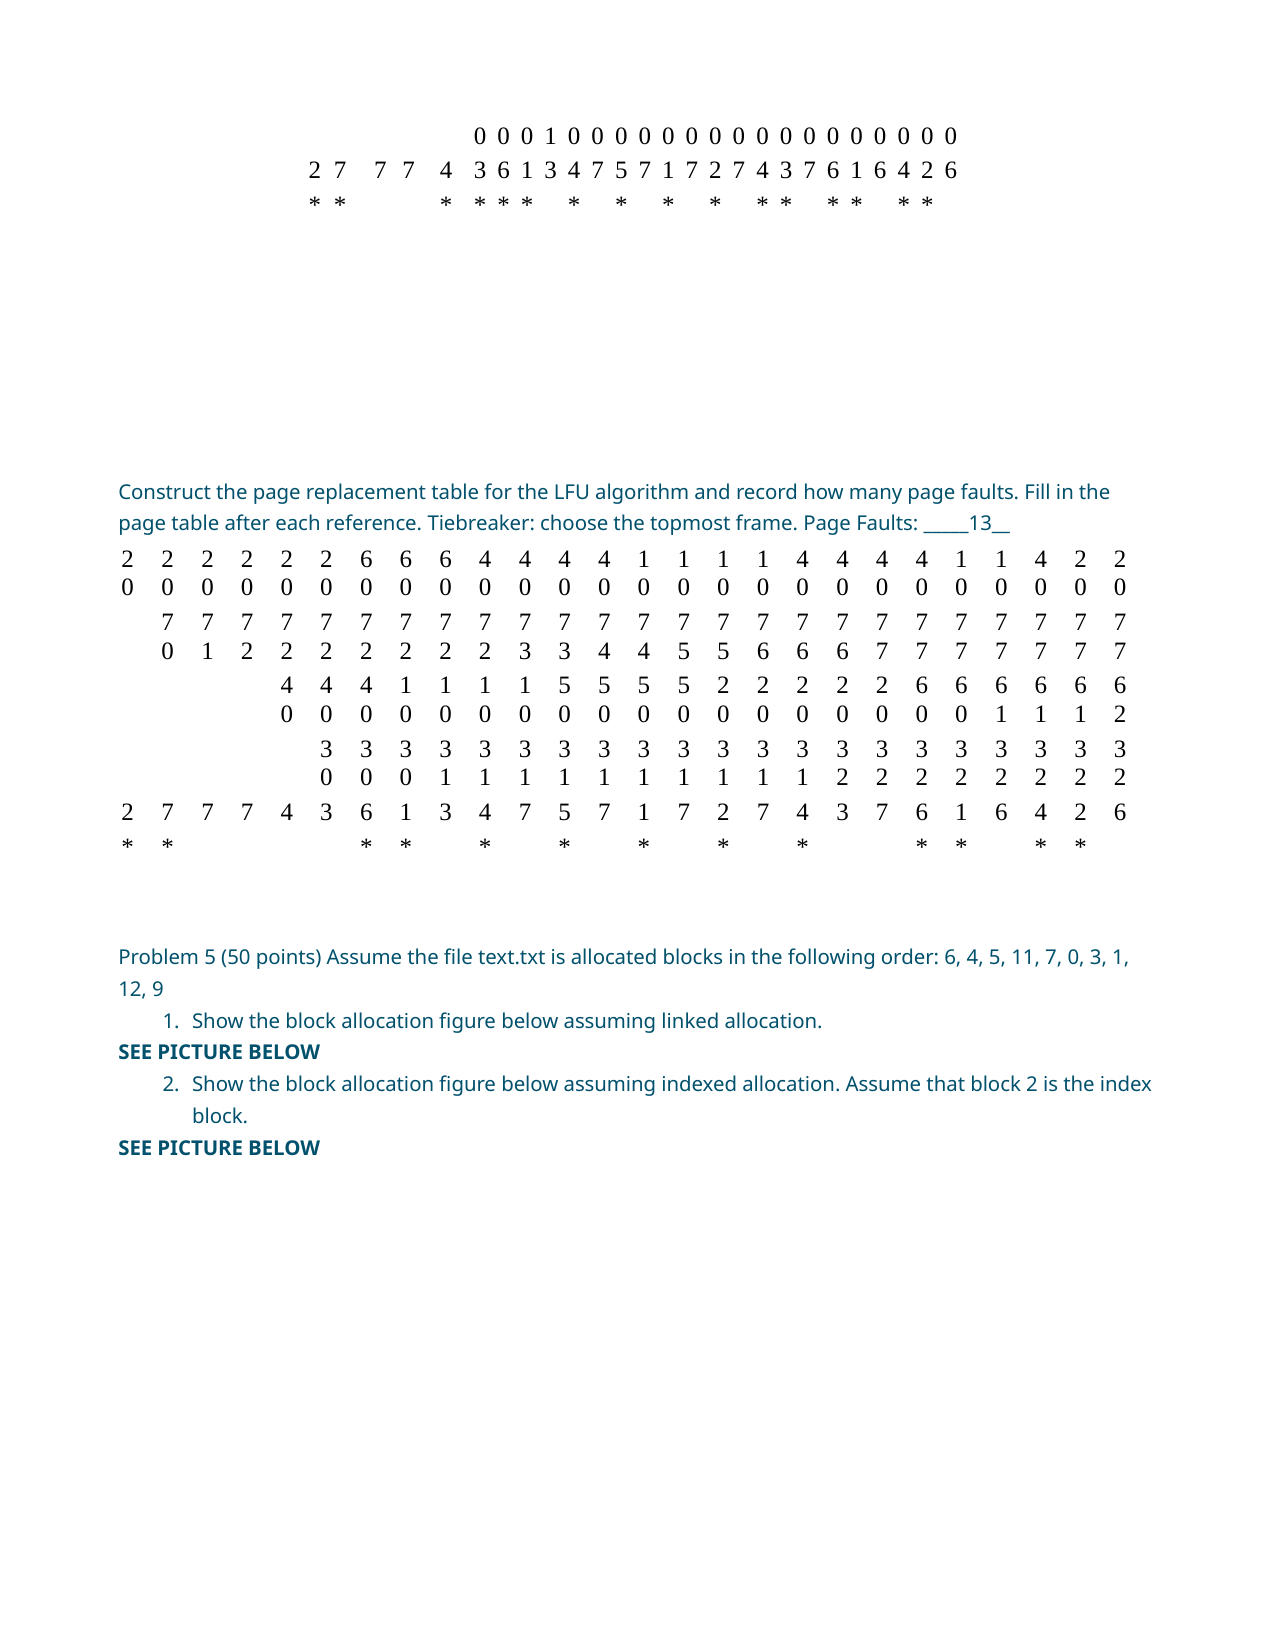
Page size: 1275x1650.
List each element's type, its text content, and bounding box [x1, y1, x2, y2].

table_header 2 0 [317, 541, 357, 604]
table_cell 7 4 [595, 604, 634, 667]
table_cell 7 7 [1071, 604, 1111, 667]
table_cell 6 [494, 153, 518, 187]
table_cell 3 1 [635, 731, 674, 794]
table_cell 7 [635, 153, 659, 187]
table_cell 7 0 [158, 604, 198, 667]
table_cell 6 [992, 794, 1031, 829]
table_cell 7 [754, 794, 793, 829]
table_cell * [824, 187, 847, 222]
table_cell 7 [158, 794, 198, 829]
table_cell * [793, 829, 833, 863]
table_cell 3 [471, 153, 494, 187]
table_header 4 0 [516, 541, 555, 604]
text SEE PICTURE BELOW [118, 1038, 1157, 1066]
table_cell 0 [730, 118, 753, 153]
table_cell [371, 187, 399, 222]
table_cell 6 1 [1031, 668, 1071, 731]
table_cell 6 0 [913, 668, 952, 731]
table_cell 3 2 [1111, 731, 1157, 794]
table_cell 5 0 [635, 668, 674, 731]
table_cell 3 1 [674, 731, 714, 794]
table_header 1 0 [992, 541, 1031, 604]
table_cell [436, 829, 476, 863]
table_cell 3 2 [873, 731, 912, 794]
table_cell * [396, 829, 436, 863]
table_cell 4 [565, 153, 588, 187]
table_header 4 0 [476, 541, 516, 604]
table_cell 5 [612, 153, 635, 187]
table_cell 4 0 [317, 668, 357, 731]
table_header 4 0 [555, 541, 595, 604]
table_cell * [847, 187, 871, 222]
table_cell 0 [494, 118, 518, 153]
table_cell [941, 187, 969, 222]
table_cell 6 [357, 794, 396, 829]
table_cell * [437, 187, 471, 222]
table_cell 0 [777, 118, 800, 153]
table_cell 7 [238, 794, 277, 829]
table_cell * [118, 829, 158, 863]
table_cell 2 0 [714, 668, 754, 731]
table_cell 4 [278, 794, 317, 829]
table_cell 5 0 [595, 668, 634, 731]
table_cell * [706, 187, 729, 222]
table_header 6 0 [396, 541, 436, 604]
table_cell * [659, 187, 682, 222]
table_cell * [494, 187, 518, 222]
table_cell 3 1 [555, 731, 595, 794]
table_cell 3 [777, 153, 800, 187]
table_cell [871, 187, 894, 222]
table_cell 2 0 [793, 668, 833, 731]
table_cell 0 [518, 118, 541, 153]
table_cell 2 [1071, 794, 1111, 829]
table_cell * [476, 829, 516, 863]
table_cell 0 [800, 118, 824, 153]
table_cell 3 [541, 153, 565, 187]
table_cell 5 0 [674, 668, 714, 731]
table_cell [278, 829, 317, 863]
table_cell [198, 668, 238, 731]
table_cell * [753, 187, 777, 222]
table_cell 1 0 [476, 668, 516, 731]
table_cell * [331, 187, 371, 222]
table_cell 0 [588, 118, 612, 153]
table_cell [800, 187, 824, 222]
table_cell 7 7 [913, 604, 952, 667]
table_cell * [635, 829, 674, 863]
table_cell 1 [635, 794, 674, 829]
table_cell 3 1 [595, 731, 634, 794]
table_cell [833, 829, 873, 863]
table_cell 7 [800, 153, 824, 187]
table_cell 3 1 [476, 731, 516, 794]
table_cell [371, 118, 399, 153]
table_cell 6 [941, 153, 969, 187]
table_cell [198, 829, 238, 863]
table_cell 0 [612, 118, 635, 153]
table_cell * [714, 829, 754, 863]
table_header 4 0 [913, 541, 952, 604]
table_cell 7 2 [436, 604, 476, 667]
table_cell [541, 187, 565, 222]
table_cell 3 2 [913, 731, 952, 794]
table_cell 7 [516, 794, 555, 829]
table_cell 2 [118, 794, 158, 829]
table_cell * [952, 829, 992, 863]
table_header 2 0 [278, 541, 317, 604]
table_cell 7 2 [396, 604, 436, 667]
table_cell 3 1 [436, 731, 476, 794]
table_cell [118, 604, 158, 667]
table_cell 2 [714, 794, 754, 829]
table_cell 7 [331, 153, 371, 187]
table_cell 3 1 [793, 731, 833, 794]
table_header 2 0 [118, 541, 158, 604]
table_cell 7 2 [238, 604, 277, 667]
table_cell 1 0 [436, 668, 476, 731]
table_cell 3 1 [754, 731, 793, 794]
table_cell [516, 829, 555, 863]
text SEE PICTURE BELOW [118, 1133, 1157, 1161]
table_cell 2 [706, 153, 729, 187]
table_cell 0 [635, 118, 659, 153]
table_cell 0 [706, 118, 729, 153]
table_cell 1 [518, 153, 541, 187]
table_header 2 0 [158, 541, 198, 604]
table_cell [198, 731, 238, 794]
table_cell 2 0 [873, 668, 912, 731]
table_cell 4 [476, 794, 516, 829]
table_cell [118, 731, 158, 794]
table_header 6 0 [436, 541, 476, 604]
table_cell 0 [824, 118, 847, 153]
table_cell 3 2 [1071, 731, 1111, 794]
table_cell 7 3 [555, 604, 595, 667]
table_cell [1111, 829, 1157, 863]
table_cell [158, 731, 198, 794]
table_cell 7 7 [992, 604, 1031, 667]
table_cell * [565, 187, 588, 222]
table_cell 0 [565, 118, 588, 153]
text Construct the page replacement table for the LFU algorithm and record how many page faults. Fill in the page table after each reference. Tiebreaker: choose the topmost frame. Page Faults: _____13__ [118, 477, 1157, 537]
table_cell 3 [436, 794, 476, 829]
table_cell * [555, 829, 595, 863]
table_cell 0 [871, 118, 894, 153]
table_cell 3 [833, 794, 873, 829]
table_cell 0 [683, 118, 706, 153]
table_header 1 0 [714, 541, 754, 604]
table_cell [992, 829, 1031, 863]
table_cell 7 [371, 153, 399, 187]
table_cell 3 1 [714, 731, 754, 794]
table_cell [588, 187, 612, 222]
table_cell 3 0 [317, 731, 357, 794]
table_cell 0 [941, 118, 969, 153]
list Show the block allocation figure below assuming linked allocation. [162, 1006, 1157, 1034]
table_cell 0 [894, 118, 918, 153]
table_cell 7 [198, 794, 238, 829]
table_cell 6 2 [1111, 668, 1157, 731]
table_header 4 0 [793, 541, 833, 604]
table_cell 3 0 [396, 731, 436, 794]
table_cell 4 0 [357, 668, 396, 731]
table_header 6 0 [357, 541, 396, 604]
table_cell 3 2 [952, 731, 992, 794]
table_cell 3 0 [357, 731, 396, 794]
table_cell 4 [793, 794, 833, 829]
table_cell 7 5 [674, 604, 714, 667]
table_cell 3 2 [992, 731, 1031, 794]
table_cell 4 [1031, 794, 1071, 829]
table_cell 3 2 [1031, 731, 1071, 794]
table_cell [278, 731, 317, 794]
table_cell [437, 118, 471, 153]
table_header 2 0 [198, 541, 238, 604]
table_cell 7 [399, 153, 437, 187]
table_cell 3 1 [516, 731, 555, 794]
table_cell [754, 829, 793, 863]
table_cell 4 0 [278, 668, 317, 731]
table_cell 5 [555, 794, 595, 829]
table_cell 7 2 [278, 604, 317, 667]
table_header 1 0 [635, 541, 674, 604]
table_cell [399, 118, 437, 153]
table_cell 7 [730, 153, 753, 187]
text Problem 5 (50 points) Assume the file text.txt is allocated blocks in the following order: 6, 4, 5, 11, 7, 0, 3, 1, 12, 9 [118, 943, 1157, 1002]
table_cell 7 1 [198, 604, 238, 667]
table_cell 4 [753, 153, 777, 187]
table_cell * [918, 187, 941, 222]
table_cell 1 0 [396, 668, 436, 731]
table_cell 2 0 [754, 668, 793, 731]
table_header 2 0 [1111, 541, 1157, 604]
table_cell [873, 829, 912, 863]
table_cell * [777, 187, 800, 222]
table_cell [238, 731, 277, 794]
table_cell 4 [437, 153, 471, 187]
table_cell * [471, 187, 494, 222]
table_cell 0 [471, 118, 494, 153]
table_cell 7 6 [793, 604, 833, 667]
table_cell 7 [674, 794, 714, 829]
table_cell 7 6 [754, 604, 793, 667]
table_cell 6 [871, 153, 894, 187]
table_cell * [1031, 829, 1071, 863]
list Show the block allocation figure below assuming indexed allocation. Assume that block 2 is the index block. [162, 1070, 1157, 1129]
table_cell [317, 829, 357, 863]
table_cell 7 [873, 794, 912, 829]
table_cell 0 [918, 118, 941, 153]
table_cell [118, 668, 158, 731]
table_cell [595, 829, 634, 863]
table_cell 1 [952, 794, 992, 829]
table_cell [635, 187, 659, 222]
table_header 1 0 [754, 541, 793, 604]
table_cell 7 2 [476, 604, 516, 667]
table_cell [399, 187, 437, 222]
table_cell 7 3 [516, 604, 555, 667]
table_cell 6 [913, 794, 952, 829]
table_cell 7 7 [1031, 604, 1071, 667]
table_cell [730, 187, 753, 222]
table_cell [674, 829, 714, 863]
table_cell 1 [396, 794, 436, 829]
table_cell 6 [1111, 794, 1157, 829]
table_header 1 0 [952, 541, 992, 604]
table_cell 7 [595, 794, 634, 829]
table_cell 7 4 [635, 604, 674, 667]
table_cell 6 1 [992, 668, 1031, 731]
table_header 4 0 [873, 541, 912, 604]
table_cell 1 [541, 118, 565, 153]
table_cell * [612, 187, 635, 222]
table_cell [238, 829, 277, 863]
table_cell * [894, 187, 918, 222]
table_cell 7 6 [833, 604, 873, 667]
table_cell 3 [317, 794, 357, 829]
table_cell 7 2 [357, 604, 396, 667]
table_cell 7 [683, 153, 706, 187]
table_cell [305, 118, 331, 153]
table_header 4 0 [595, 541, 634, 604]
table_cell 6 [824, 153, 847, 187]
table_cell * [357, 829, 396, 863]
table_cell 7 7 [873, 604, 912, 667]
table_cell 2 0 [833, 668, 873, 731]
table_cell [158, 668, 198, 731]
table_cell 6 0 [952, 668, 992, 731]
table_cell * [1071, 829, 1111, 863]
table_cell 0 [847, 118, 871, 153]
table_cell 7 7 [952, 604, 992, 667]
table_header 2 0 [1071, 541, 1111, 604]
table_header 1 0 [674, 541, 714, 604]
table_cell * [305, 187, 331, 222]
table_cell 1 [847, 153, 871, 187]
table_cell 0 [753, 118, 777, 153]
table_cell * [518, 187, 541, 222]
table_cell [238, 668, 277, 731]
table_cell 0 [659, 118, 682, 153]
table_header 4 0 [1031, 541, 1071, 604]
table_cell 4 [894, 153, 918, 187]
table_cell 2 [305, 153, 331, 187]
table_cell 1 0 [516, 668, 555, 731]
table_cell 1 [659, 153, 682, 187]
table_cell 6 1 [1071, 668, 1111, 731]
table_cell 7 [588, 153, 612, 187]
table_cell * [913, 829, 952, 863]
table_cell [683, 187, 706, 222]
table_cell 3 2 [833, 731, 873, 794]
table_cell 5 0 [555, 668, 595, 731]
table_cell * [158, 829, 198, 863]
table_cell 2 [918, 153, 941, 187]
table_header 4 0 [833, 541, 873, 604]
table_header 2 0 [238, 541, 277, 604]
table_cell 7 5 [714, 604, 754, 667]
table_cell 7 7 [1111, 604, 1157, 667]
table_cell [331, 118, 371, 153]
table_cell 7 2 [317, 604, 357, 667]
